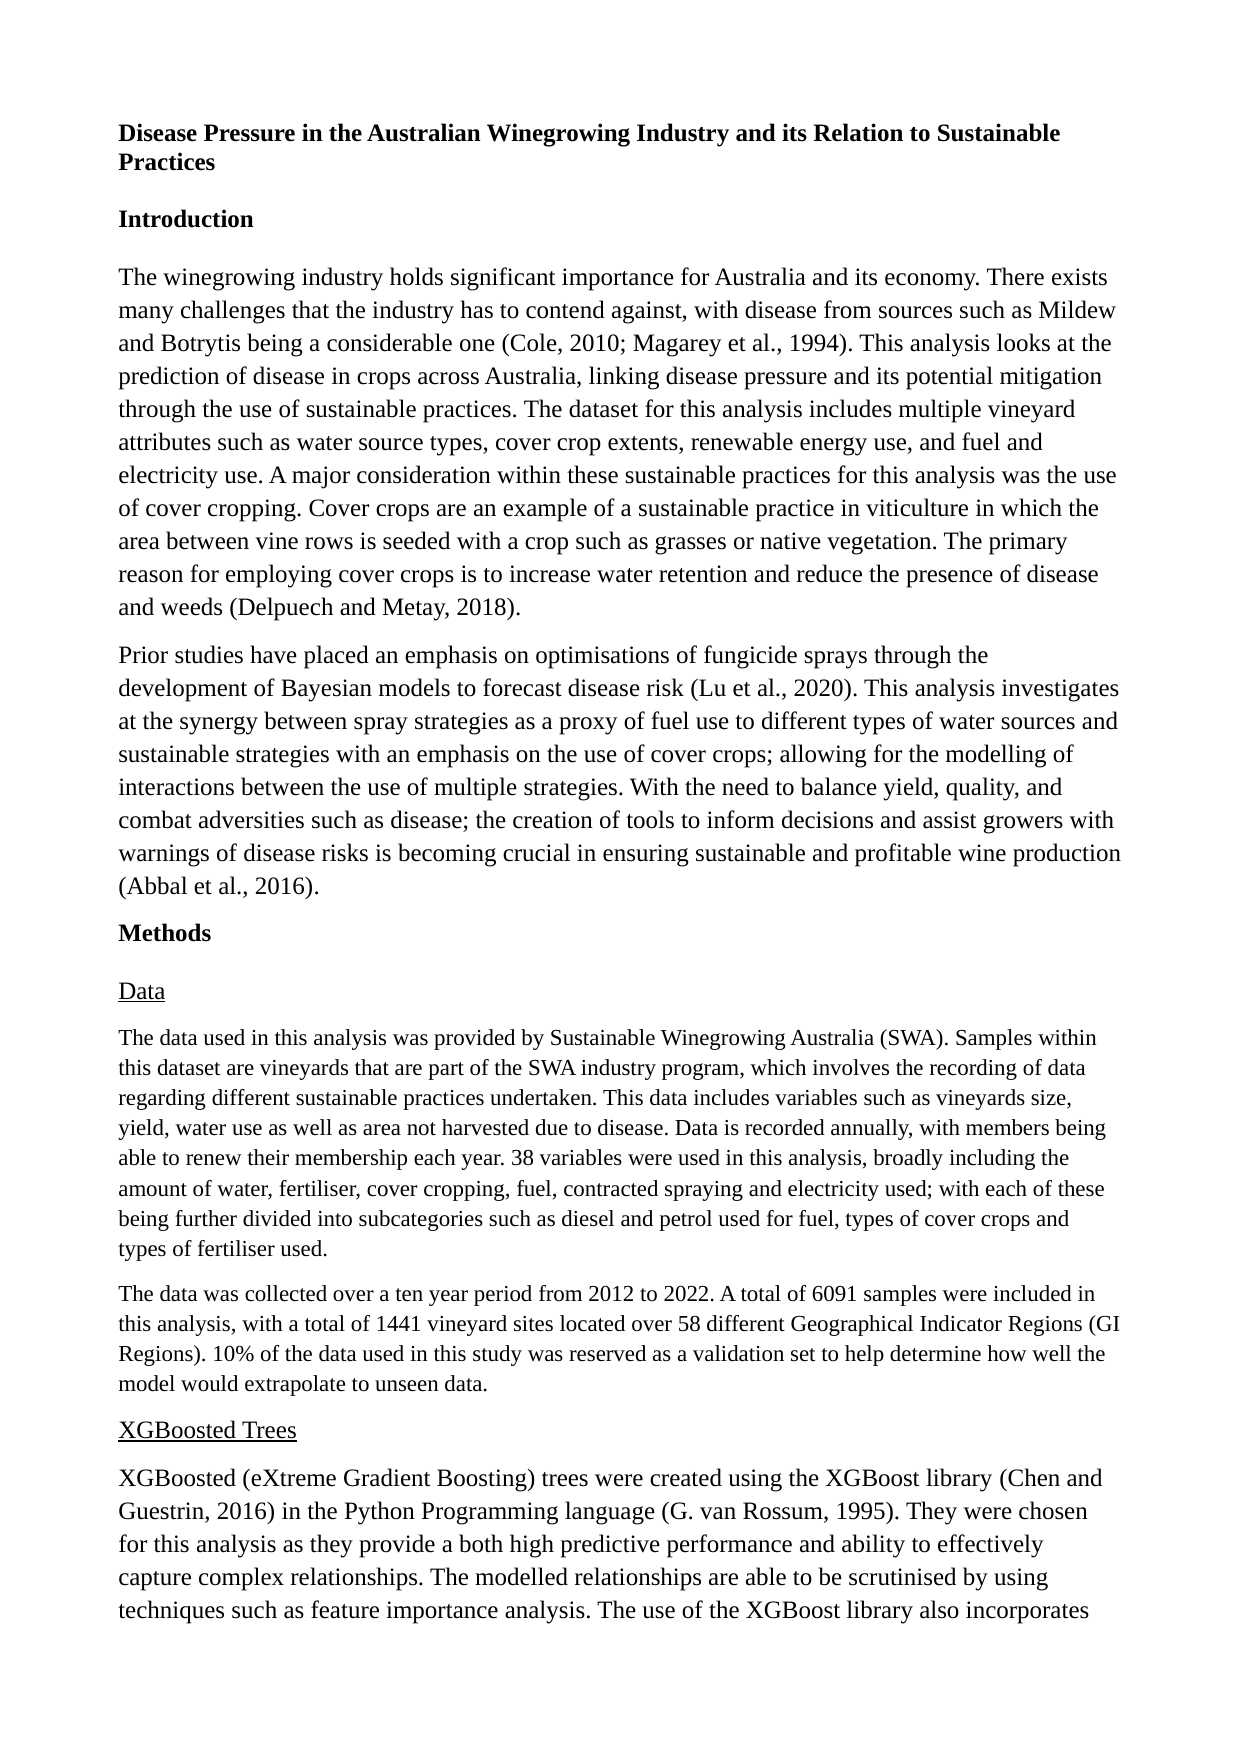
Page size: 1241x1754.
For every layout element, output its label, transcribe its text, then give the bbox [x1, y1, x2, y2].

text XGBoosted Trees [118, 1415, 1122, 1444]
text The data was collected over a ten year period from 2012 to 2022. A total of 6091 samples were included in this analysis, with a total of 1441 vineyard sites located over 58 different Geographical Indicator Regions (GI Regions). 10% of the data used in this study was reserved as a validation set to help determine how well the model would extrapolate to unseen data. [118, 1280, 1122, 1397]
text The data used in this analysis was provided by Sustainable Winegrowing Australia (SWA). Samples within this dataset are vineyards that are part of the SWA industry program, which involves the recording of data regarding different sustainable practices undertaken. This data includes variables such as vineyards size, yield, water use as well as area not harvested due to disease. Data is recorded annually, with members being able to renew their membership each year. 38 variables were used in this analysis, broadly including the amount of water, fertiliser, cover cropping, fuel, contracted spraying and electricity used; with each of these being further divided into subcategories such as diesel and petrol used for fuel, types of cover crops and types of fertiliser used. [118, 1023, 1122, 1261]
text Introduction [118, 204, 1122, 233]
text The winegrowing industry holds significant importance for Australia and its economy. There exists many challenges that the industry has to contend against, with disease from sources such as Mildew and Botrytis being a considerable one (Cole, 2010; Magarey et al., 1994). This analysis looks at the prediction of disease in crops across Australia, linking disease pressure and its potential mitigation through the use of sustainable practices. The dataset for this analysis includes multiple vineyard attributes such as water source types, cover crop extents, renewable energy use, and fuel and electricity use. A major consideration within these sustainable practices for this analysis was the use of cover cropping. Cover crops are an example of a sustainable practice in viticulture in which the area between vine rows is seeded with a crop such as grasses or native vegetation. The primary reason for employing cover crops is to increase water retention and reduce the presence of disease and weeds (Delpuech and Metay, 2018). [118, 262, 1122, 621]
text Methods [118, 918, 1122, 947]
text Disease Pressure in the Australian Winegrowing Industry and its Relation to Sustainable Practices [118, 118, 1122, 176]
text Data [118, 976, 1122, 1005]
text XGBoosted (eXtreme Gradient Boosting) trees were created using the XGBoost library (Chen and Guestrin, 2016) in the Python Programming language (G. van Rossum, 1995). They were chosen for this analysis as they provide a both high predictive performance and ability to effectively capture complex relationships. The modelled relationships are able to be scrutinised by using techniques such as feature importance analysis. The use of the XGBoost library also incorporates [118, 1463, 1122, 1624]
text Prior studies have placed an emphasis on optimisations of fungicide sprays through the development of Bayesian models to forecast disease risk (Lu et al., 2020). This analysis investigates at the synergy between spray strategies as a proxy of fuel use to different types of water sources and sustainable strategies with an emphasis on the use of cover crops; allowing for the modelling of interactions between the use of multiple strategies. With the need to balance yield, quality, and combat adversities such as disease; the creation of tools to inform decisions and assist growers with warnings of disease risks is becoming crucial in ensuring sustainable and profitable wine production (Abbal et al., 2016). [118, 640, 1122, 899]
